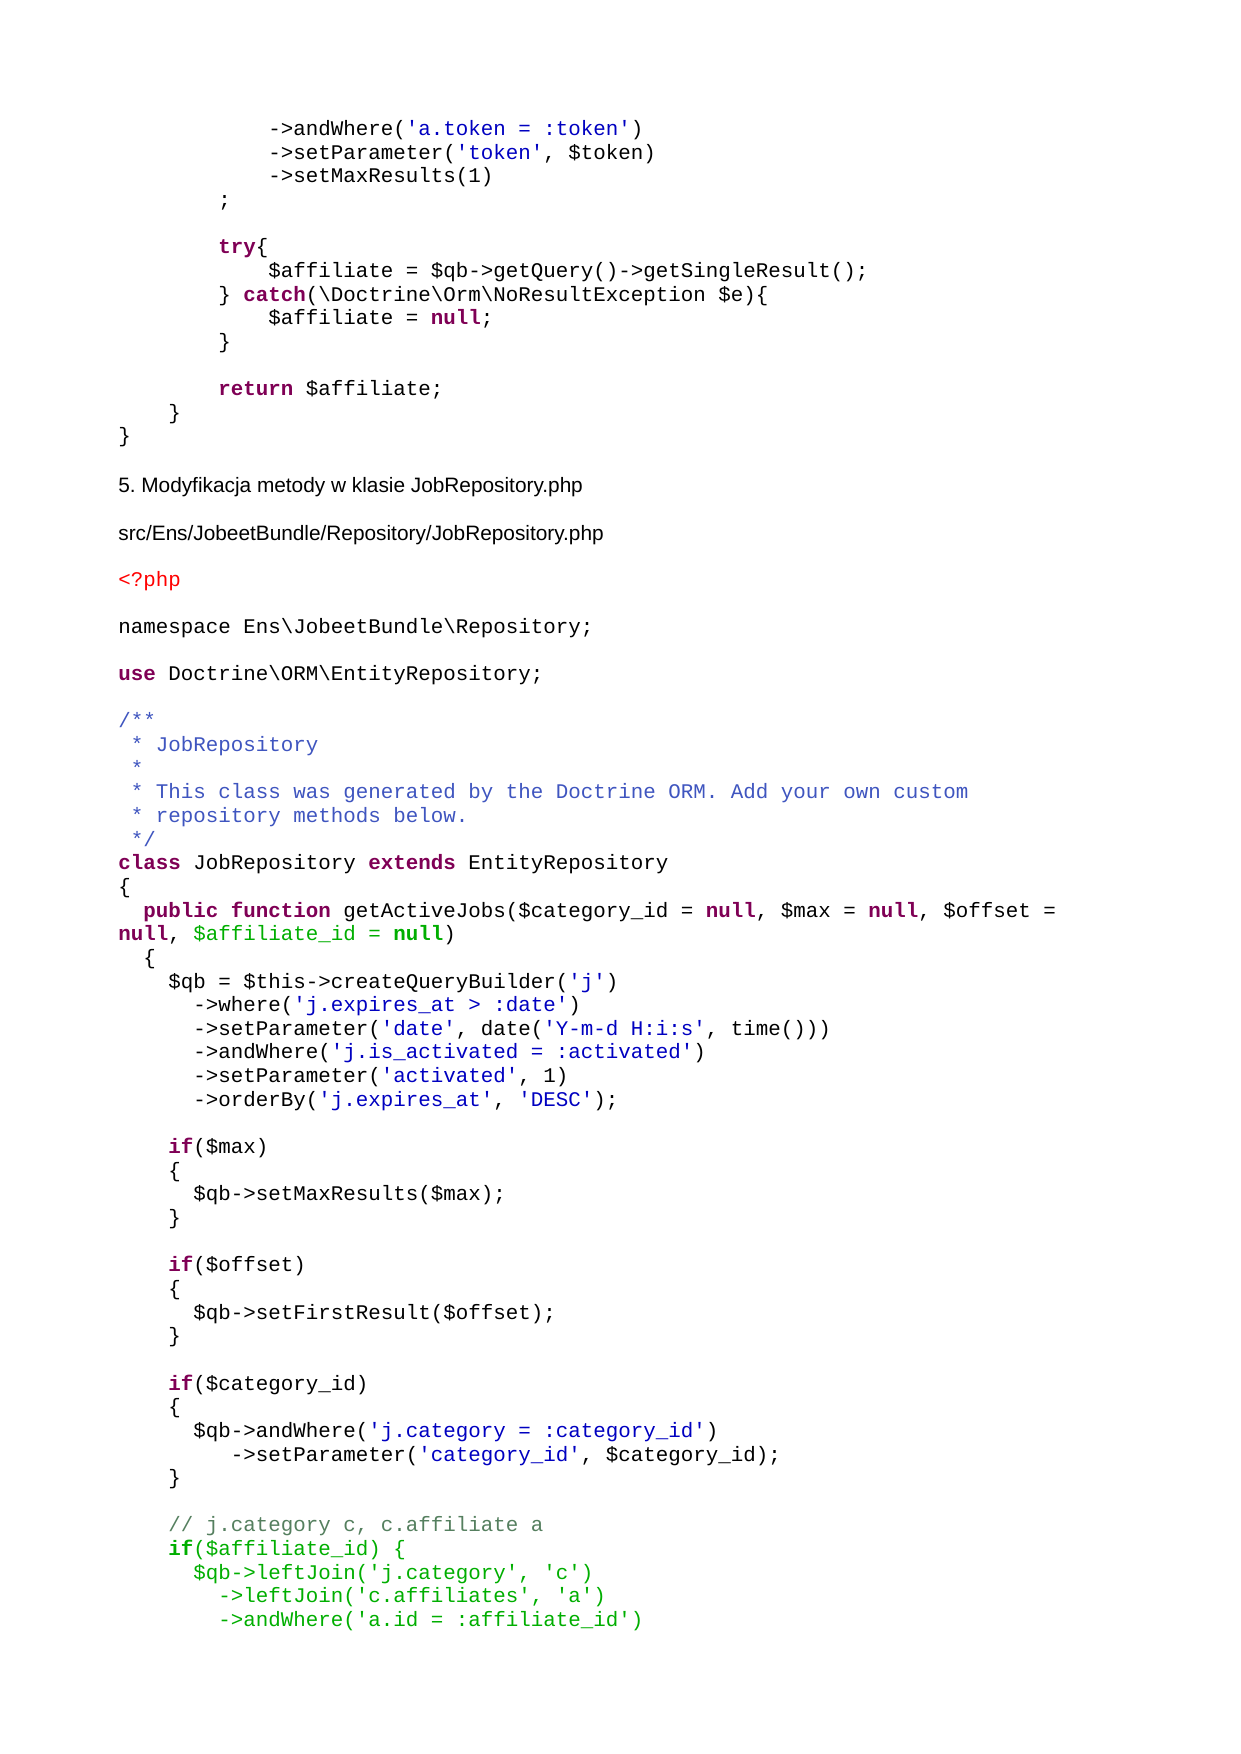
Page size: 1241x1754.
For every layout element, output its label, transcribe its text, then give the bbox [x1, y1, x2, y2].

text ->setMaxResults(1) [118, 165, 1122, 189]
text class JobRepository extends EntityRepository [118, 852, 1122, 876]
text ->andWhere('j.is_activated = :activated') [118, 1042, 1122, 1065]
text $affiliate = null; [118, 307, 1122, 331]
text $affiliate = $qb->getQuery()->getSingleResult(); [118, 260, 1122, 284]
text try{ [118, 236, 1122, 260]
text $qb->setFirstResult($offset); [118, 1302, 1122, 1325]
text return $affiliate; [118, 378, 1122, 402]
text /** [118, 711, 1122, 734]
text $qb->setMaxResults($max); [118, 1183, 1122, 1207]
text if($category_id) [118, 1373, 1122, 1396]
text } [118, 331, 1122, 354]
text if($offset) [118, 1254, 1122, 1278]
text ->setParameter('category_id', $category_id); [118, 1443, 1122, 1467]
text ->where('j.expires_at > :date') [118, 994, 1122, 1018]
text * JobRepository [118, 734, 1122, 758]
text } catch(\Doctrine\Orm\NoResultException $e){ [118, 284, 1122, 307]
text * repository methods below. [118, 805, 1122, 829]
text 5. Modyfikacja metody w klasie JobRepository.php [118, 473, 1122, 497]
text { [118, 876, 1122, 900]
text if($affiliate_id) { [118, 1538, 1122, 1562]
text * This class was generated by the Doctrine ORM. Add your own custom [118, 781, 1122, 805]
text ->setParameter('activated', 1) [118, 1065, 1122, 1089]
text src/Ens/JobeetBundle/Repository/JobRepository.php [118, 521, 1122, 545]
text $qb = $this->createQueryBuilder('j') [118, 971, 1122, 994]
text } [118, 402, 1122, 426]
text ->setParameter('token', $token) [118, 142, 1122, 165]
text ->setParameter('date', date('Y-m-d H:i:s', time())) [118, 1018, 1122, 1042]
text } [118, 1467, 1122, 1491]
text { [118, 947, 1122, 971]
text } [118, 1325, 1122, 1349]
text namespace Ens\JobeetBundle\Repository; [118, 616, 1122, 639]
text ->orderBy('j.expires_at', 'DESC'); [118, 1089, 1122, 1112]
text <?php [118, 569, 1122, 592]
text { [118, 1278, 1122, 1302]
text // j.category c, c.affiliate a [118, 1514, 1122, 1538]
text ->leftJoin('c.affiliates', 'a') [118, 1585, 1122, 1609]
text * [118, 758, 1122, 781]
text public function getActiveJobs($category_id = null, $max = null, $offset = null, $affiliate_id = null) [118, 900, 1122, 947]
text } [118, 426, 1122, 449]
text $qb->leftJoin('j.category', 'c') [118, 1562, 1122, 1585]
text { [118, 1160, 1122, 1183]
text ->andWhere('a.token = :token') [118, 118, 1122, 142]
text ->andWhere('a.id = :affiliate_id') [118, 1609, 1122, 1633]
text if($max) [118, 1136, 1122, 1160]
text } [118, 1207, 1122, 1231]
text */ [118, 829, 1122, 852]
text $qb->andWhere('j.category = :category_id') [118, 1420, 1122, 1443]
text ; [118, 189, 1122, 213]
text { [118, 1396, 1122, 1420]
text use Doctrine\ORM\EntityRepository; [118, 663, 1122, 687]
